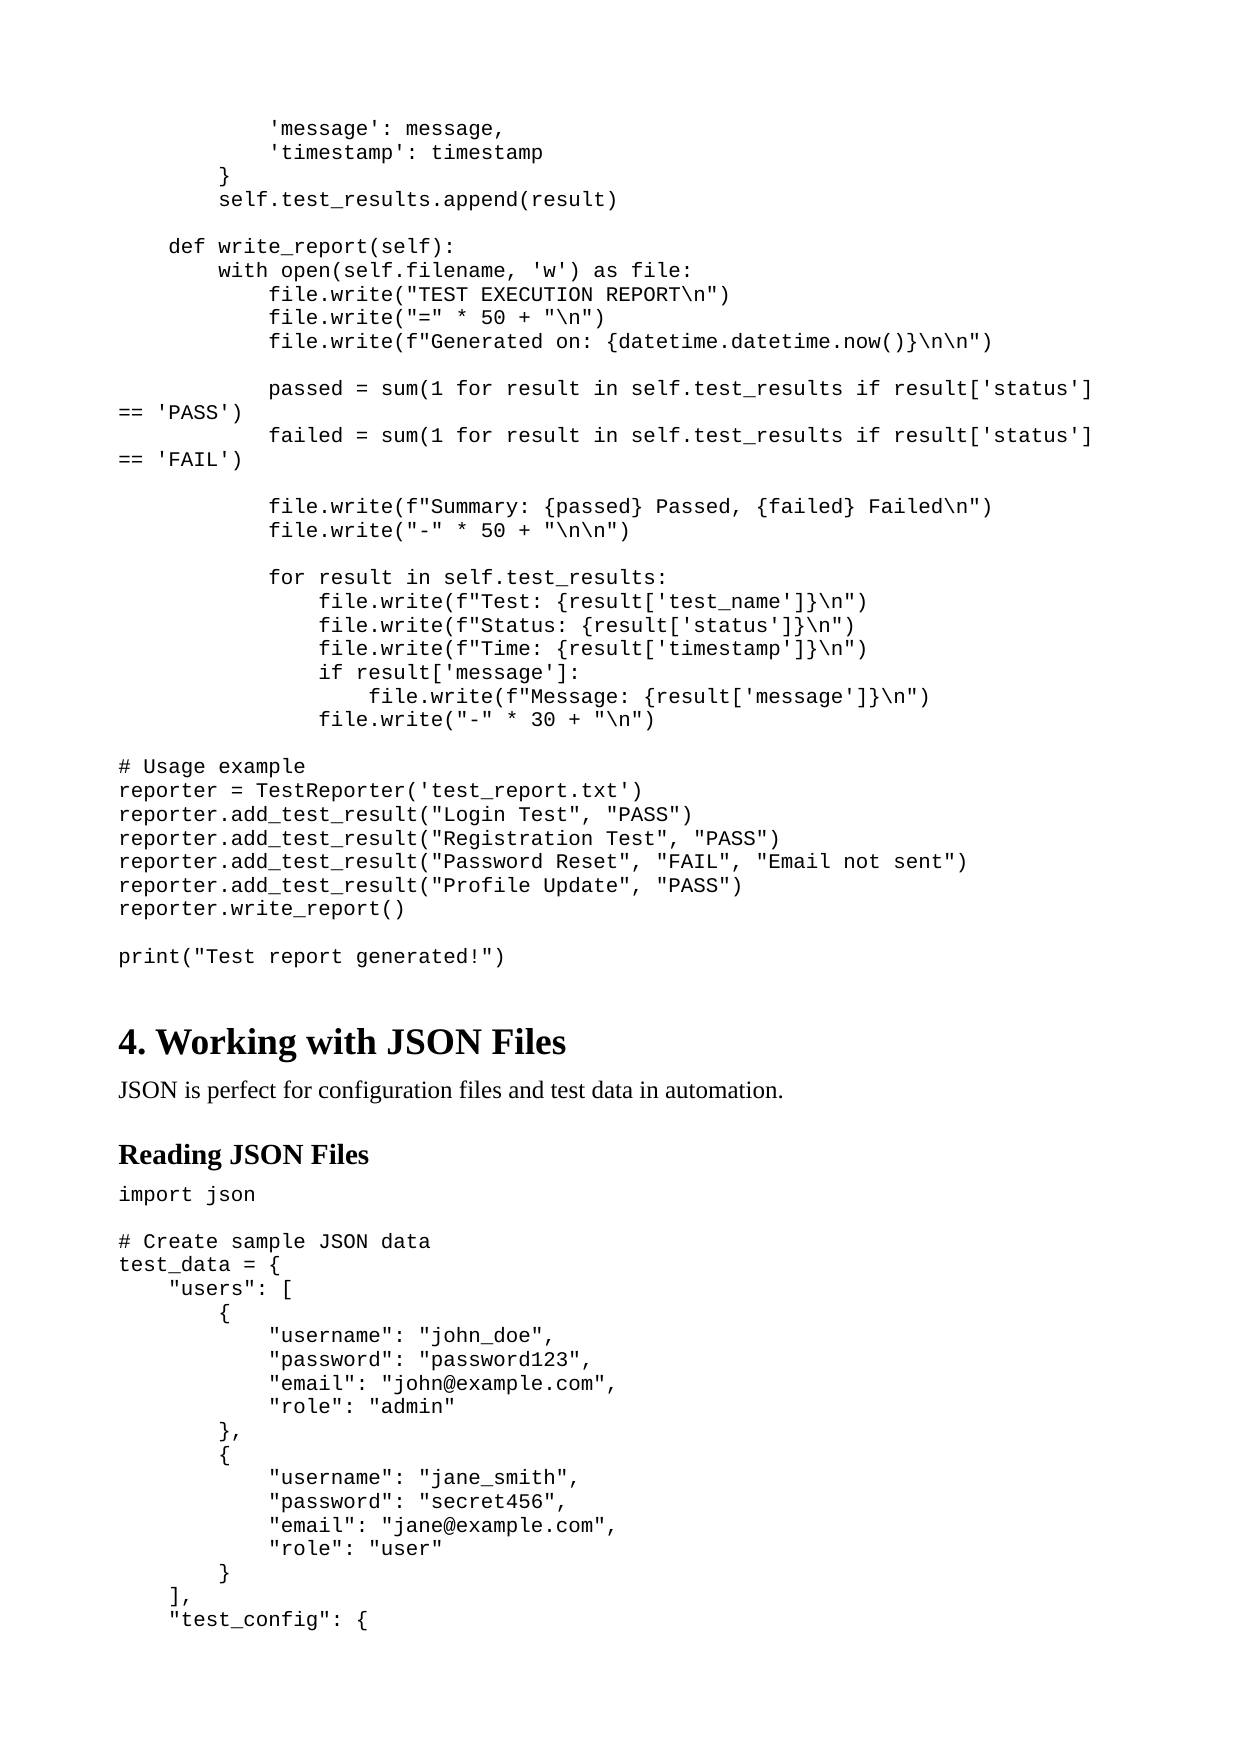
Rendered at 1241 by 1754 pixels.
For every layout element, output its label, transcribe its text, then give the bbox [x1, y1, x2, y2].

text "users": [ [118, 1278, 1122, 1302]
text file.write(f"Summary: {passed} Passed, {failed} Failed\n") [118, 496, 1122, 520]
text "username": "jane_smith", [118, 1467, 1122, 1491]
text import json [118, 1183, 1122, 1207]
text with open(self.filename, 'w') as file: [118, 260, 1122, 284]
text file.write("-" * 30 + "\n") [118, 709, 1122, 733]
text passed = sum(1 for result in self.test_results if result['status'] == 'PASS') [118, 378, 1122, 426]
text file.write(f"Time: {result['timestamp']}\n") [118, 638, 1122, 662]
text if result['message']: [118, 662, 1122, 686]
text ], [118, 1586, 1122, 1609]
text reporter.add_test_result("Profile Update", "PASS") [118, 875, 1122, 898]
text file.write("TEST EXECUTION REPORT\n") [118, 284, 1122, 307]
text file.write(f"Generated on: {datetime.datetime.now()}\n\n") [118, 331, 1122, 354]
text { [118, 1444, 1122, 1467]
text test_data = { [118, 1254, 1122, 1278]
text "username": "john_doe", [118, 1325, 1122, 1349]
text print("Test report generated!") [118, 946, 1122, 969]
text reporter.write_report() [118, 898, 1122, 922]
text # Usage example [118, 757, 1122, 780]
text self.test_results.append(result) [118, 189, 1122, 213]
text file.write(f"Status: {result['status']}\n") [118, 615, 1122, 638]
text reporter.add_test_result("Registration Test", "PASS") [118, 827, 1122, 851]
text "email": "john@example.com", [118, 1373, 1122, 1396]
text "email": "jane@example.com", [118, 1514, 1122, 1538]
subtitle 4. Working with JSON Files [118, 1020, 1122, 1063]
text file.write(f"Test: {result['test_name']}\n") [118, 591, 1122, 615]
text } [118, 165, 1122, 189]
text reporter.add_test_result("Login Test", "PASS") [118, 804, 1122, 827]
text reporter = TestReporter('test_report.txt') [118, 780, 1122, 804]
text 'message': message, [118, 118, 1122, 142]
text for result in self.test_results: [118, 567, 1122, 591]
text "test_config": { [118, 1609, 1122, 1633]
text JSON is perfect for configuration files and test data in automation. [118, 1075, 1122, 1104]
text failed = sum(1 for result in self.test_results if result['status'] == 'FAIL') [118, 426, 1122, 473]
text file.write(f"Message: {result['message']}\n") [118, 686, 1122, 709]
text "password": "secret456", [118, 1491, 1122, 1514]
text 'timestamp': timestamp [118, 142, 1122, 165]
text "role": "admin" [118, 1396, 1122, 1420]
text } [118, 1562, 1122, 1586]
text { [118, 1302, 1122, 1325]
text file.write("-" * 50 + "\n\n") [118, 520, 1122, 544]
text def write_report(self): [118, 236, 1122, 260]
text }, [118, 1420, 1122, 1444]
text "password": "password123", [118, 1349, 1122, 1373]
text file.write("=" * 50 + "\n") [118, 307, 1122, 331]
subtitle Reading JSON Files [118, 1137, 1122, 1171]
text reporter.add_test_result("Password Reset", "FAIL", "Email not sent") [118, 851, 1122, 875]
text "role": "user" [118, 1538, 1122, 1562]
text # Create sample JSON data [118, 1231, 1122, 1254]
